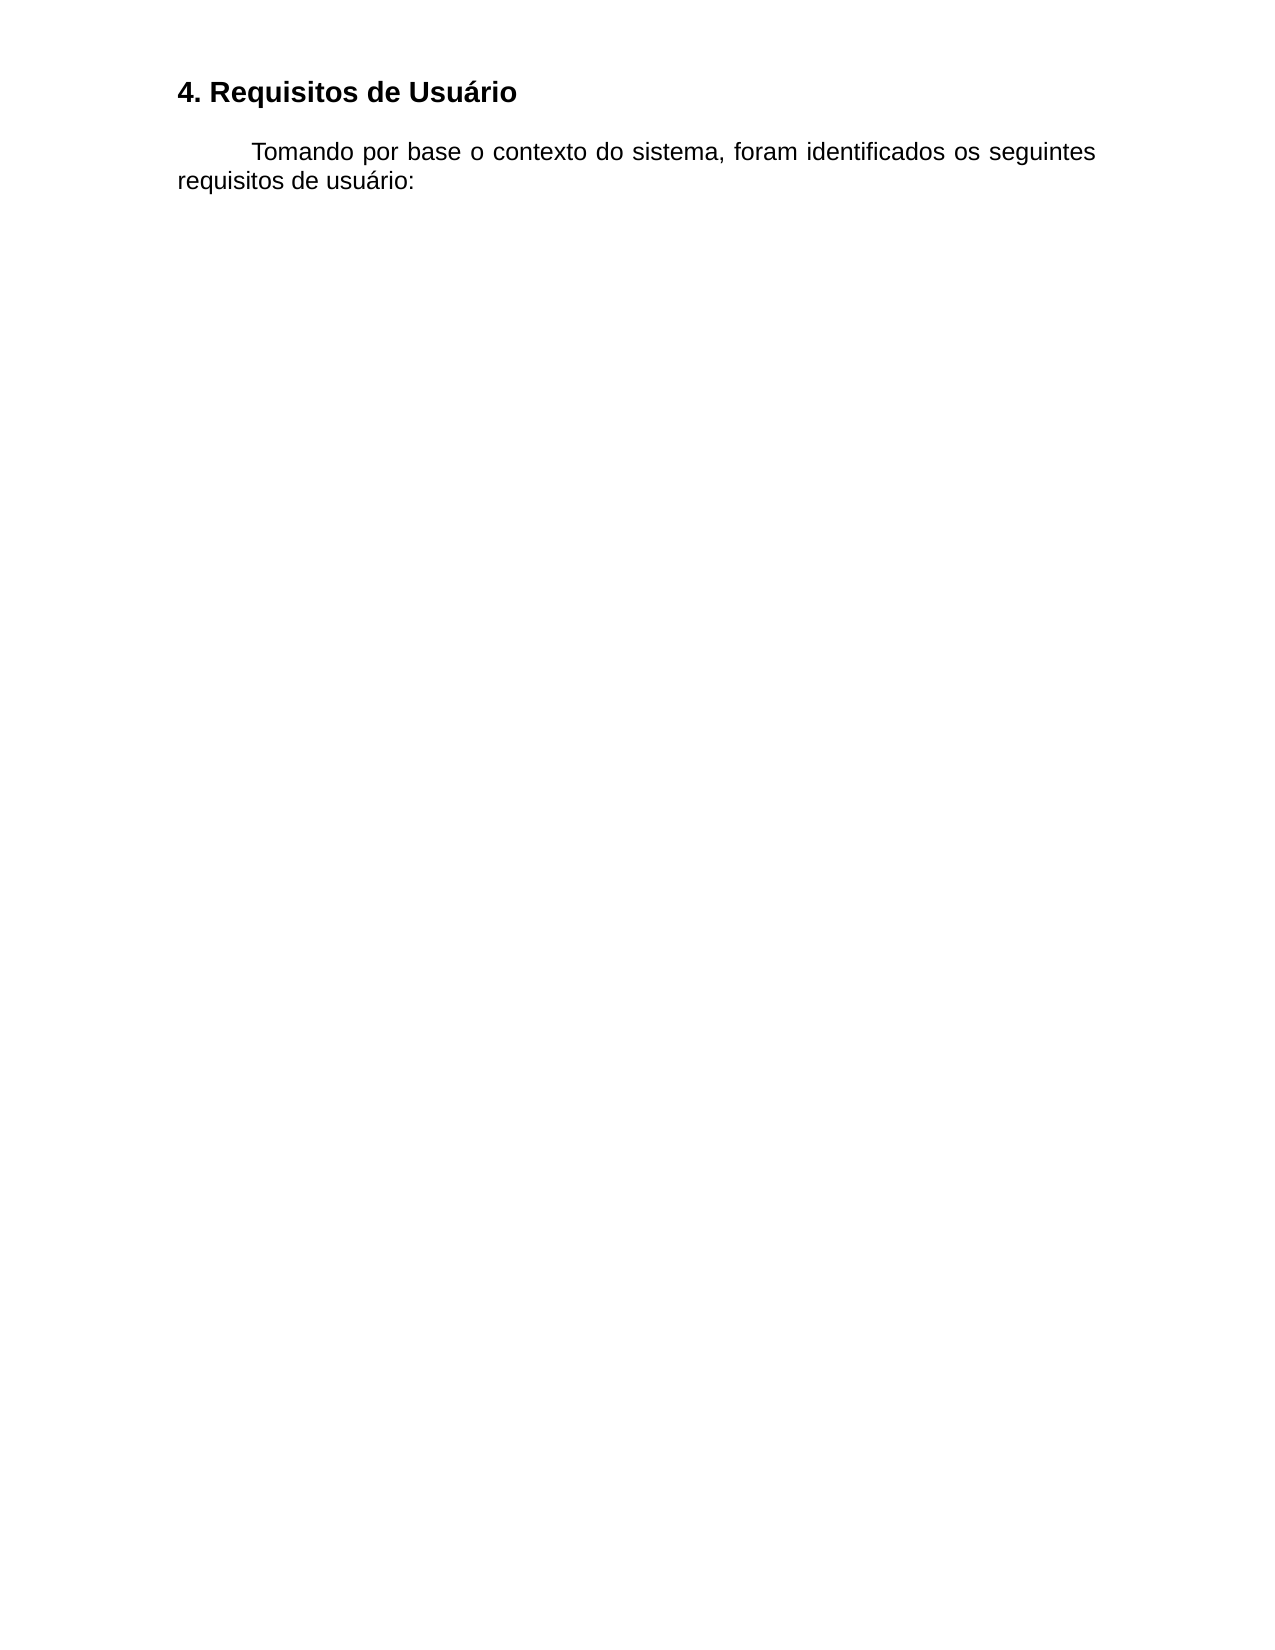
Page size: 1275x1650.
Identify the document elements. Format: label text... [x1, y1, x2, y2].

text 4. Requisitos de Usuário [177, 75, 1098, 108]
text Tomando por base o contexto do sistema, foram identificados os seguintes requisitos de usuário: [177, 137, 1098, 195]
